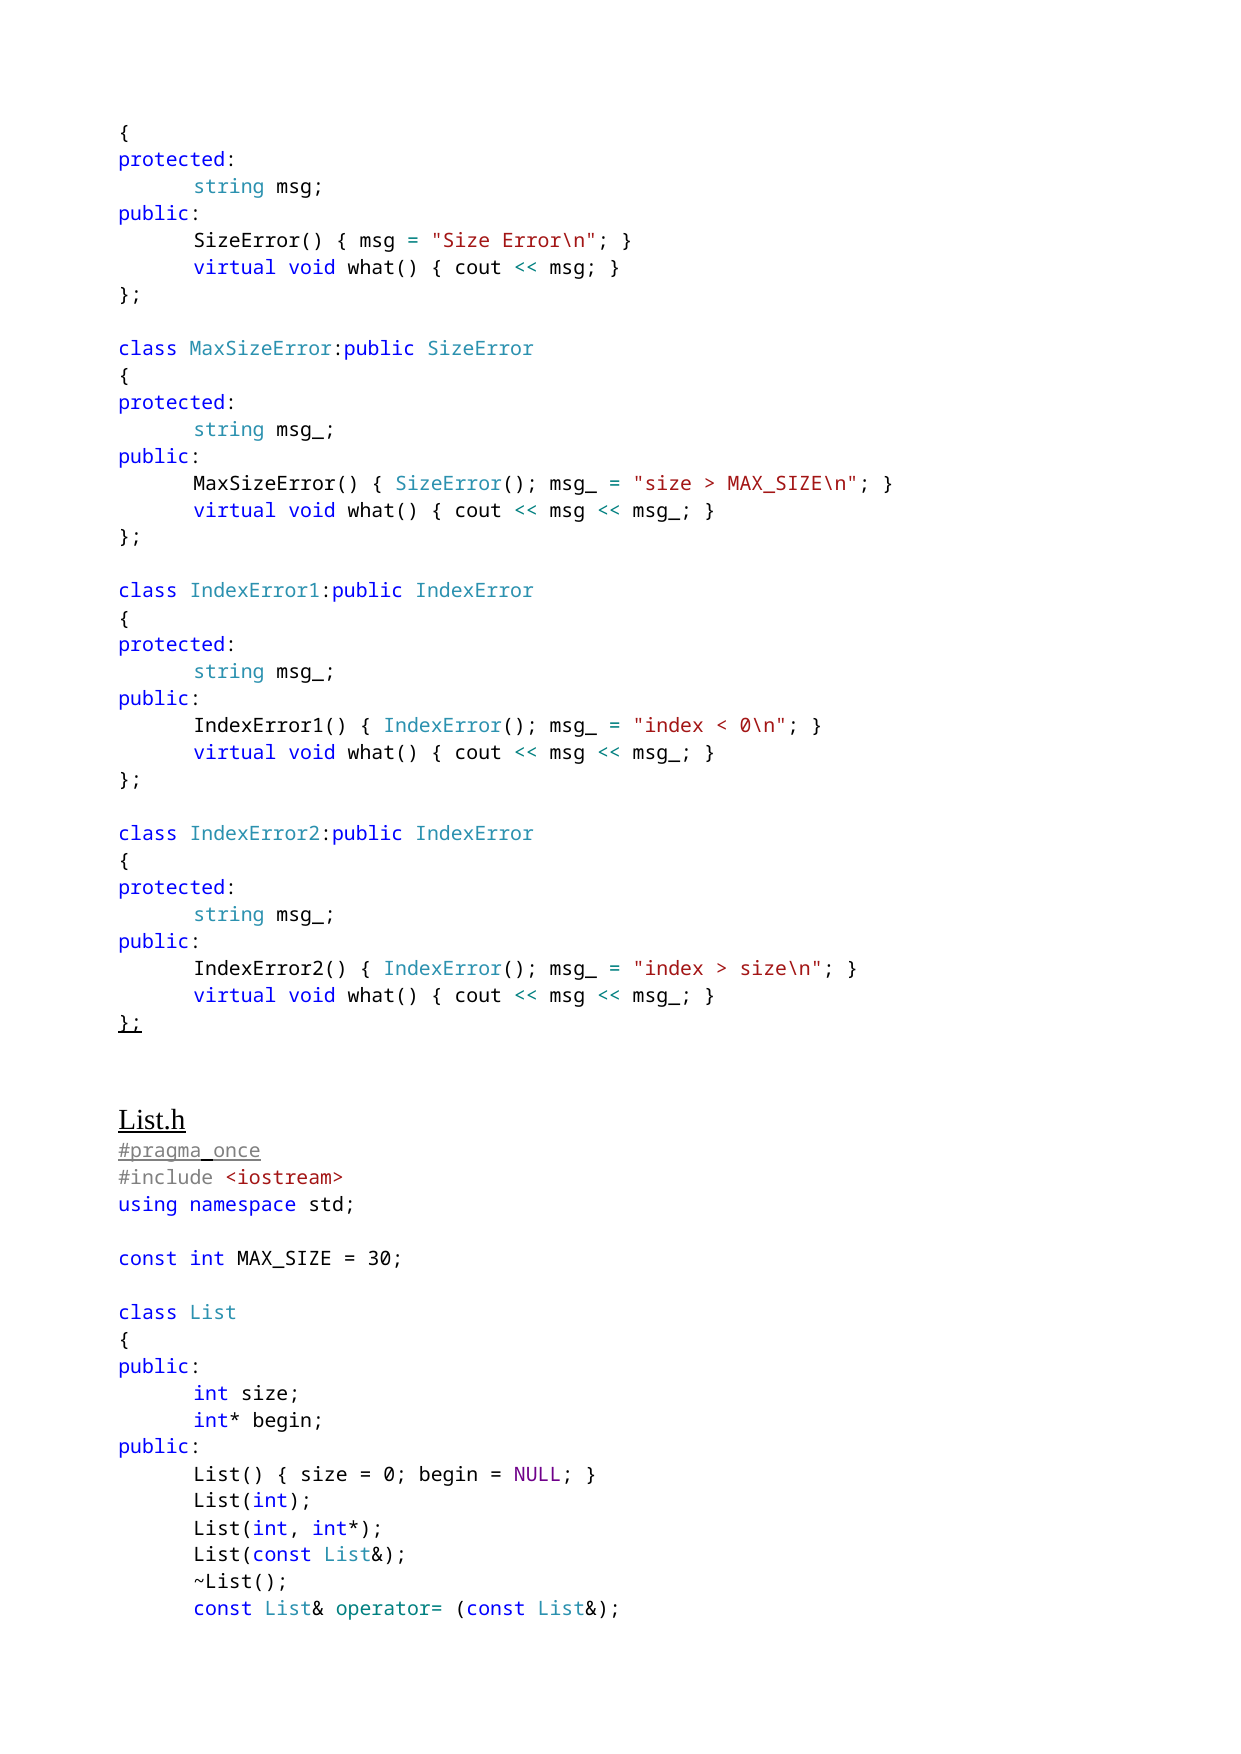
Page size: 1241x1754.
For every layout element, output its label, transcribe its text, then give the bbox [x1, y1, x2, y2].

text protected: [118, 631, 1122, 658]
text string msg_; [118, 901, 1122, 927]
text int size; [118, 1379, 1122, 1406]
text ~List(); [118, 1568, 1122, 1595]
text virtual void what() { cout << msg << msg_; } [118, 496, 1122, 523]
text }; [118, 766, 1122, 793]
text #pragma once [118, 1136, 1122, 1163]
text List(int, int*); [118, 1514, 1122, 1541]
text public: [118, 685, 1122, 712]
text class IndexError1:public IndexError [118, 577, 1122, 604]
text }; [118, 1008, 1122, 1035]
text virtual void what() { cout << msg << msg_; } [118, 981, 1122, 1008]
text }; [118, 280, 1122, 307]
text virtual void what() { cout << msg; } [118, 253, 1122, 280]
text public: [118, 927, 1122, 954]
text class MaxSizeError:public SizeError [118, 334, 1122, 361]
text virtual void what() { cout << msg << msg_; } [118, 739, 1122, 766]
text public: [118, 199, 1122, 226]
text MaxSizeError() { SizeError(); msg_ = "size > MAX_SIZE\n"; } [118, 469, 1122, 496]
text protected: [118, 873, 1122, 901]
text class IndexError2:public IndexError [118, 819, 1122, 847]
text }; [118, 523, 1122, 550]
text public: [118, 442, 1122, 469]
text class List [118, 1298, 1122, 1325]
text public: [118, 1433, 1122, 1460]
text IndexError2() { IndexError(); msg_ = "index > size\n"; } [118, 954, 1122, 981]
text IndexError1() { IndexError(); msg_ = "index < 0\n"; } [118, 712, 1122, 739]
text SizeError() { msg = "Size Error\n"; } [118, 226, 1122, 253]
text { [118, 361, 1122, 388]
text string msg_; [118, 658, 1122, 685]
text protected: [118, 388, 1122, 415]
text protected: [118, 145, 1122, 172]
text string msg_; [118, 415, 1122, 442]
text public: [118, 1352, 1122, 1379]
text { [118, 1325, 1122, 1352]
text using namespace std; [118, 1190, 1122, 1217]
text { [118, 118, 1122, 145]
text { [118, 847, 1122, 873]
text #include <iostream> [118, 1163, 1122, 1190]
text string msg; [118, 172, 1122, 199]
text int* begin; [118, 1406, 1122, 1433]
text const int MAX_SIZE = 30; [118, 1244, 1122, 1271]
text { [118, 604, 1122, 631]
text List() { size = 0; begin = NULL; } [118, 1460, 1122, 1487]
text List(int); [118, 1487, 1122, 1514]
text const List& operator= (const List&); [118, 1595, 1122, 1622]
text List.h [118, 1102, 1122, 1136]
text List(const List&); [118, 1541, 1122, 1568]
